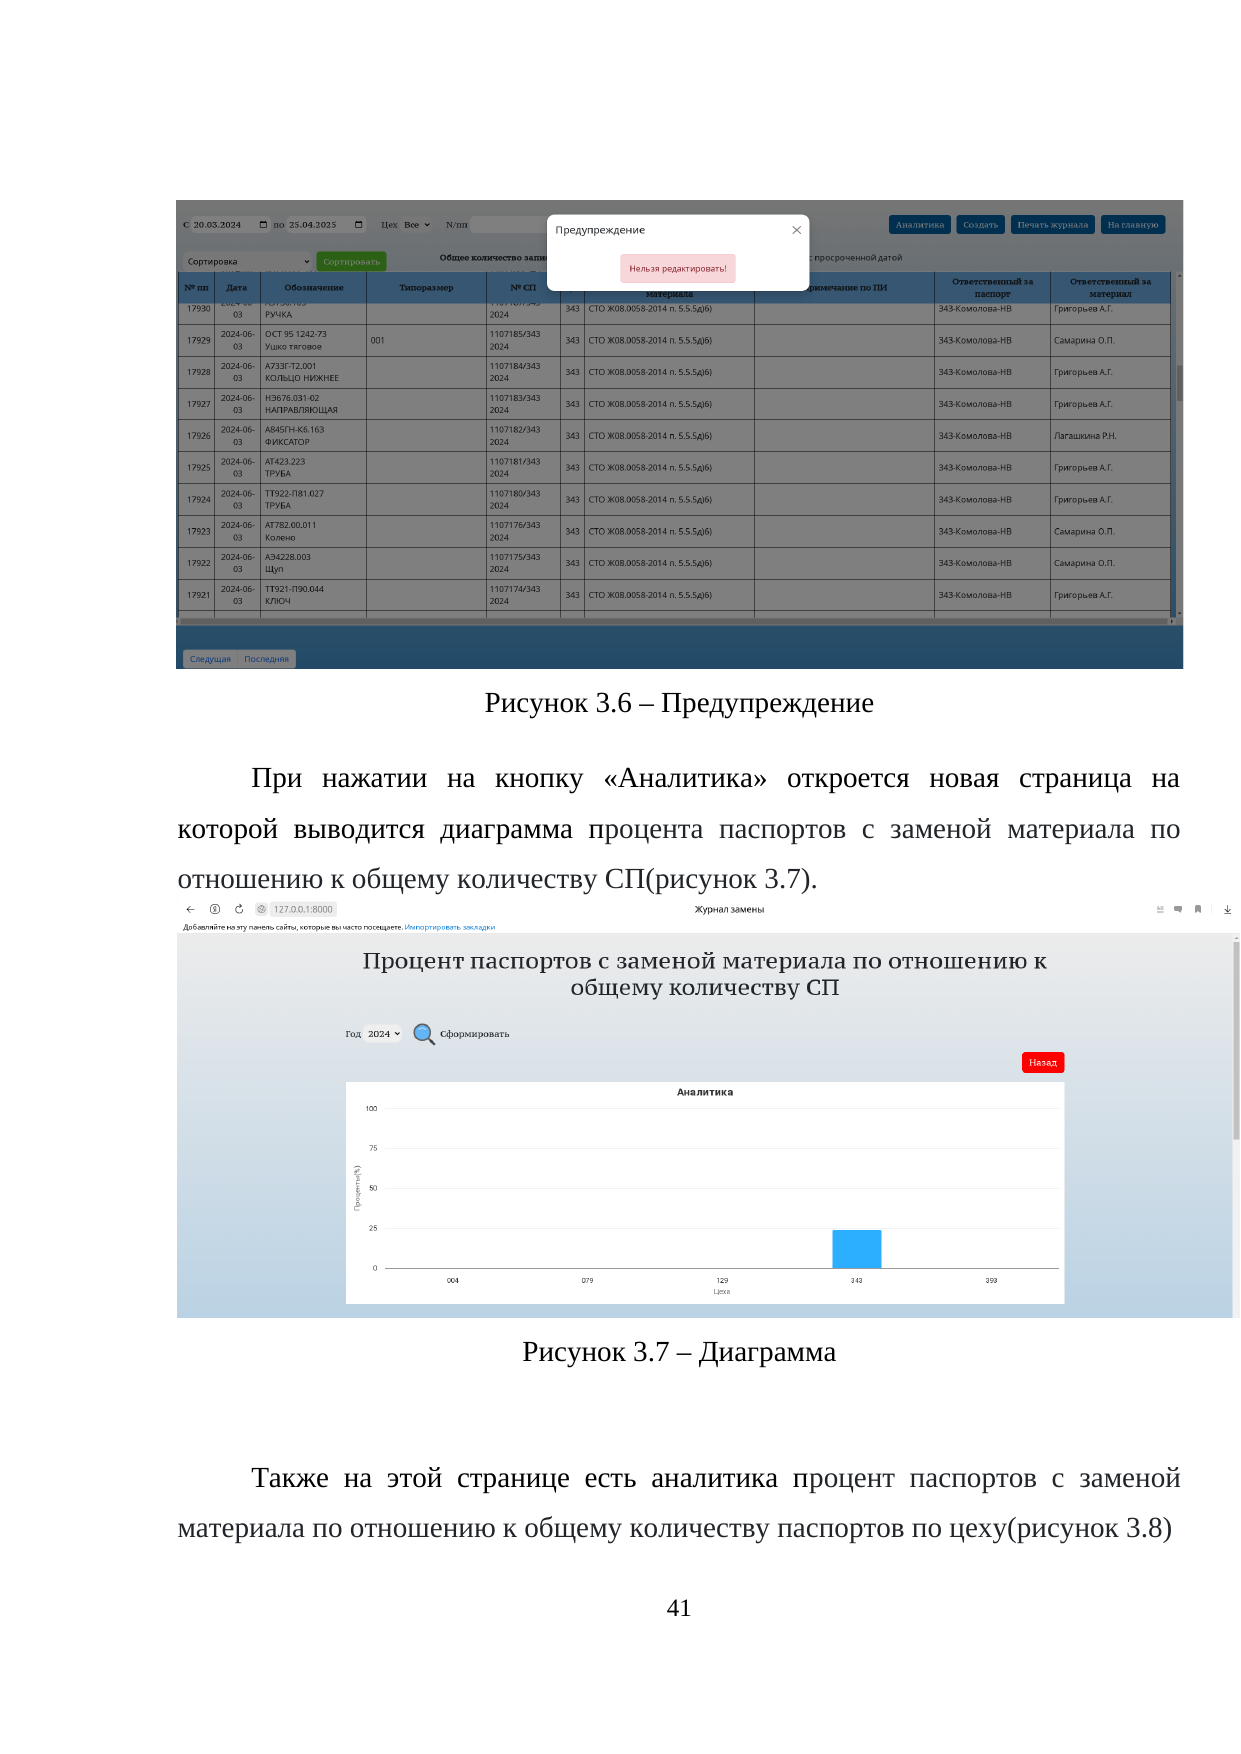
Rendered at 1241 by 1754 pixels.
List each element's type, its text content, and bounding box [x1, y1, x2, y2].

text Рисунок 3.7 – Диаграмма [177, 1318, 1181, 1368]
picture [177, 900, 1240, 1318]
picture [176, 200, 1184, 669]
text Рисунок 3.6 – Предупреждение [177, 669, 1181, 719]
text Также на этой странице есть аналитика процент паспортов с заменой материала по отношению к общему количеству паспортов по цеху(рисунок 3.8) [177, 1460, 1181, 1544]
text [177, 194, 1181, 200]
text При нажатии на кнопку «Аналитика» откроется новая страница на которой выводится диаграмма процента паспортов с заменой материала по отношению к общему количеству СП(рисунок 3.7). [177, 761, 1181, 895]
